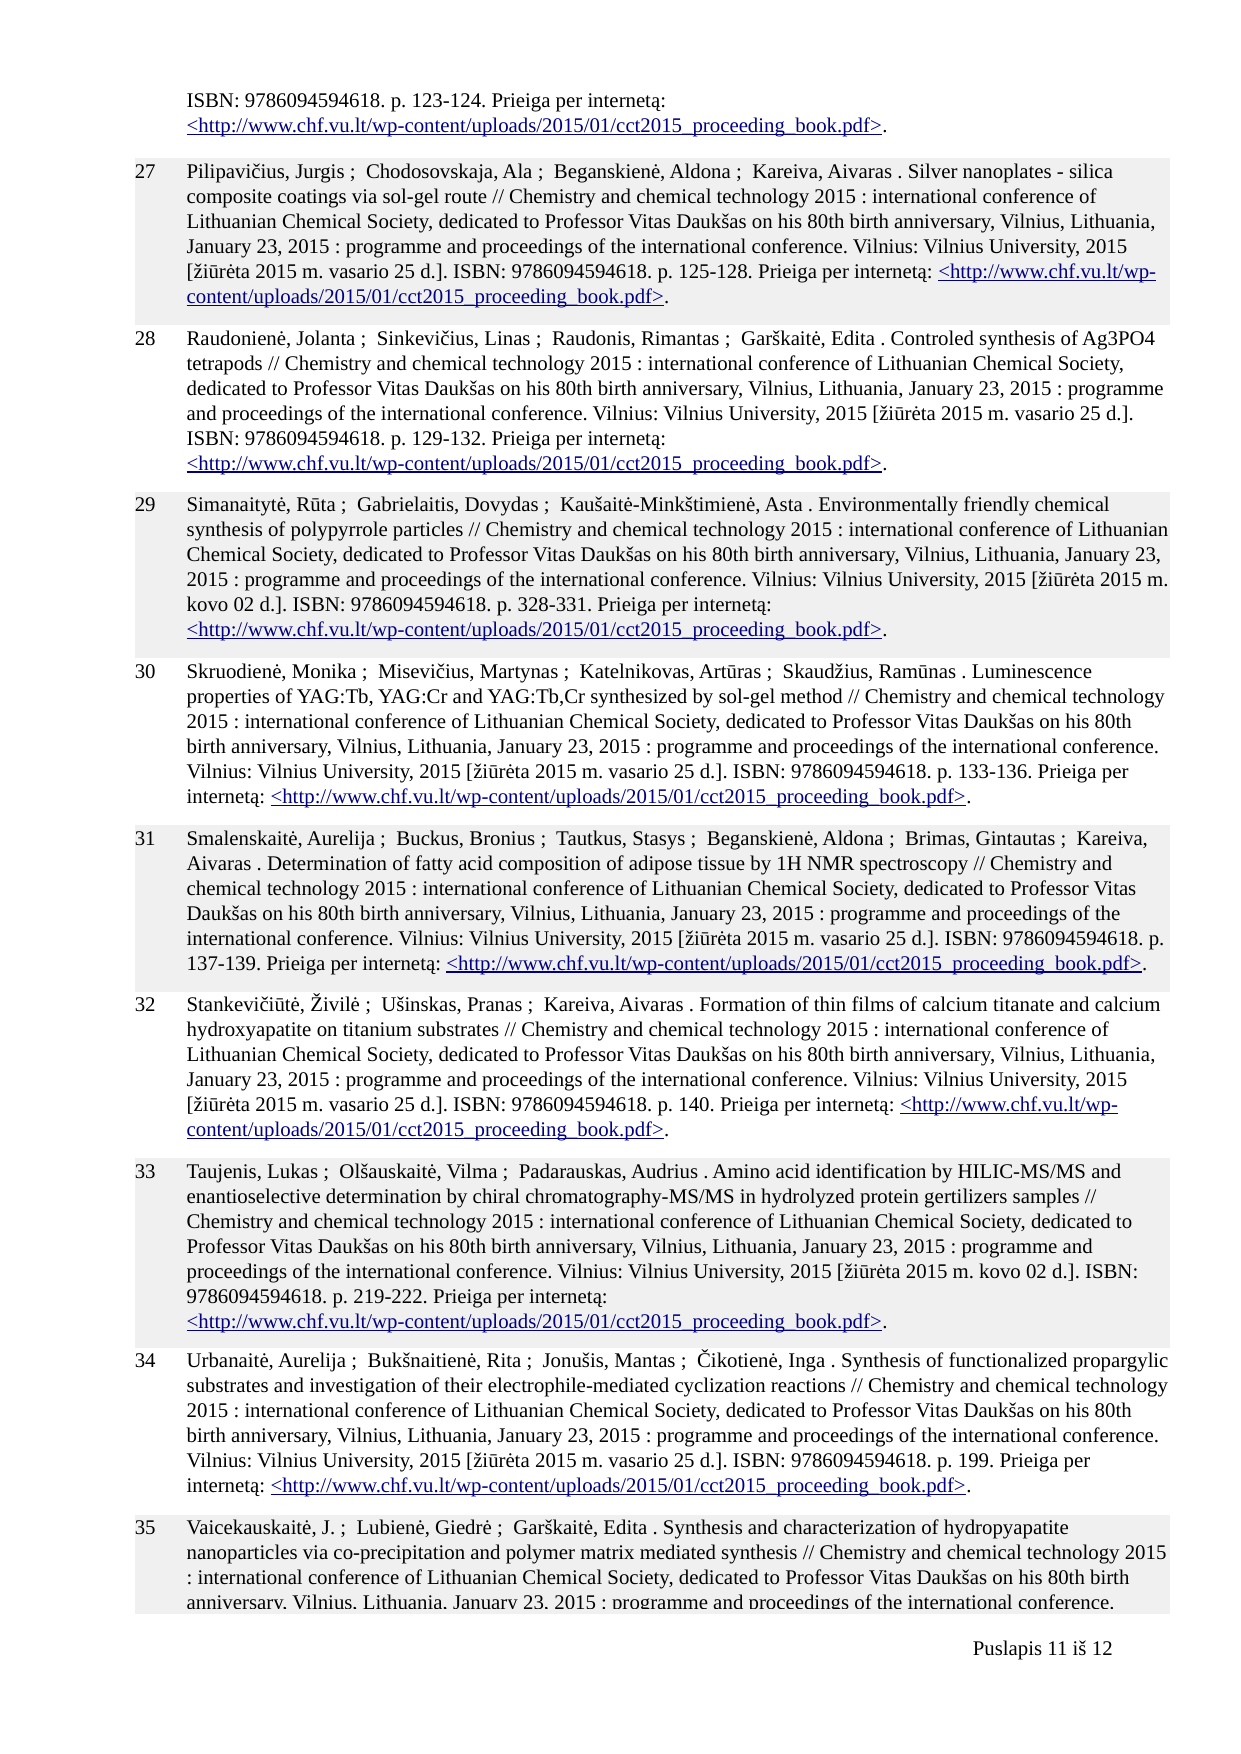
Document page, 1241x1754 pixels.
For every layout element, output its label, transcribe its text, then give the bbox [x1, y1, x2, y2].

table_cell [1170, 1615, 1228, 1635]
table_cell [135, 1615, 920, 1635]
table_cell [1170, 88, 1228, 158]
table_cell [1170, 325, 1228, 492]
table_cell [0, 158, 134, 325]
table_header 33 [135, 1158, 186, 1348]
table_cell [1170, 158, 1228, 325]
table_header 35 [135, 1515, 186, 1614]
table_cell [0, 1348, 134, 1514]
table_cell [1170, 492, 1228, 658]
table_header 27 [135, 158, 186, 325]
table_cell [186, 1608, 1170, 1614]
table_header 32 [135, 992, 186, 1158]
table_header 31 [135, 825, 186, 992]
table_header Urbanaitė, Aurelija ; Bukšnaitienė, Rita ; Jonušis, Mantas ; Čikotienė, Inga . Synthesis of functionalized propargylic substrates and investigation of their electrophile-mediated cyclization reactions // Chemistry and chemical technology 2015 : international conference of Lithuanian Chemical Society, dedicated to Professor Vitas Daukšas on his 80th birth anniversary, Vilnius, Lithuania, January 23, 2015 : programme and proceedings of the international conference. Vilnius: Vilnius University, 2015 [žiūrėta 2015 m. vasario 25 d.]. ISBN: 9786094594618. p. 199. Prieiga per internetą: <http://www.chf.vu.lt/wp-content/uploads/2015/01/cct2015_proceeding_book.pdf>. [186, 1348, 1170, 1514]
table_cell [0, 1515, 134, 1614]
table_cell [1170, 0, 1228, 87]
table_header 28 [135, 325, 186, 492]
table_header Taujenis, Lukas ; Olšauskaitė, Vilma ; Padarauskas, Audrius . Amino acid identification by HILIC-MS/MS and enantioselective determination by chiral chromatography-MS/MS in hydrolyzed protein gertilizers samples // Chemistry and chemical technology 2015 : international conference of Lithuanian Chemical Society, dedicated to Professor Vitas Daukšas on his 80th birth anniversary, Vilnius, Lithuania, January 23, 2015 : programme and proceedings of the international conference. Vilnius: Vilnius University, 2015 [žiūrėta 2015 m. kovo 02 d.]. ISBN: 9786094594618. p. 219-222. Prieiga per internetą: <http://www.chf.vu.lt/wp-content/uploads/2015/01/cct2015_proceeding_book.pdf>. [186, 1158, 1170, 1348]
table_header ISBN: 9786094594618. p. 123-124. Prieiga per internetą: <http://www.chf.vu.lt/wp-content/uploads/2015/01/cct2015_proceeding_book.pdf>. [186, 88, 1170, 158]
table_cell [0, 1615, 134, 1635]
table_cell [135, 1635, 920, 1667]
table_header Vaicekauskaitė, J. ; Lubienė, Giedrė ; Garškaitė, Edita . Synthesis and characterization of hydropyapatite nanoparticles via co-precipitation and polymer matrix mediated synthesis // Chemistry and chemical technology 2015 : international conference of Lithuanian Chemical Society, dedicated to Professor Vitas Daukšas on his 80th birth anniversary, Vilnius, Lithuania, January 23, 2015 : programme and proceedings of the international conference. [186, 1515, 1170, 1608]
table_header 30 [135, 658, 186, 825]
table_cell [1170, 992, 1228, 1158]
table_header Smalenskaitė, Aurelija ; Buckus, Bronius ; Tautkus, Stasys ; Beganskienė, Aldona ; Brimas, Gintautas ; Kareiva, Aivaras . Determination of fatty acid composition of adipose tissue by 1H NMR spectroscopy // Chemistry and chemical technology 2015 : international conference of Lithuanian Chemical Society, dedicated to Professor Vitas Daukšas on his 80th birth anniversary, Vilnius, Lithuania, January 23, 2015 : programme and proceedings of the international conference. Vilnius: Vilnius University, 2015 [žiūrėta 2015 m. vasario 25 d.]. ISBN: 9786094594618. p. 137-139. Prieiga per internetą: <http://www.chf.vu.lt/wp-content/uploads/2015/01/cct2015_proceeding_book.pdf>. [186, 825, 1170, 992]
table_cell 12 [1086, 1635, 1170, 1667]
table_cell [1170, 1158, 1228, 1348]
table_cell [0, 325, 134, 492]
table_cell [1170, 825, 1228, 992]
table_header 34 [135, 1348, 186, 1514]
table_cell [0, 825, 134, 992]
table_cell Puslapis 11 iš [920, 1635, 1086, 1667]
table_cell [0, 992, 134, 1158]
table_cell [1170, 1635, 1228, 1667]
table_cell [920, 1615, 1086, 1635]
table_header Skruodienė, Monika ; Misevičius, Martynas ; Katelnikovas, Artūras ; Skaudžius, Ramūnas . Luminescence properties of YAG:Tb, YAG:Cr and YAG:Tb,Cr synthesized by sol-gel method // Chemistry and chemical technology 2015 : international conference of Lithuanian Chemical Society, dedicated to Professor Vitas Daukšas on his 80th birth anniversary, Vilnius, Lithuania, January 23, 2015 : programme and proceedings of the international conference. Vilnius: Vilnius University, 2015 [žiūrėta 2015 m. vasario 25 d.]. ISBN: 9786094594618. p. 133-136. Prieiga per internetą: <http://www.chf.vu.lt/wp-content/uploads/2015/01/cct2015_proceeding_book.pdf>. [186, 658, 1170, 825]
table_cell [1086, 1615, 1170, 1635]
table_cell [135, 0, 920, 87]
table_cell [0, 88, 134, 158]
table_header [135, 88, 186, 158]
table_cell [0, 658, 134, 825]
table_cell [1086, 0, 1170, 87]
table_cell [0, 1635, 134, 1667]
table_header 29 [135, 492, 186, 658]
table_cell [0, 0, 134, 87]
table_cell [1170, 1348, 1228, 1514]
table_header Simanaitytė, Rūta ; Gabrielaitis, Dovydas ; Kaušaitė-Minkštimienė, Asta . Environmentally friendly chemical synthesis of polypyrrole particles // Chemistry and chemical technology 2015 : international conference of Lithuanian Chemical Society, dedicated to Professor Vitas Daukšas on his 80th birth anniversary, Vilnius, Lithuania, January 23, 2015 : programme and proceedings of the international conference. Vilnius: Vilnius University, 2015 [žiūrėta 2015 m. kovo 02 d.]. ISBN: 9786094594618. p. 328-331. Prieiga per internetą: <http://www.chf.vu.lt/wp-content/uploads/2015/01/cct2015_proceeding_book.pdf>. [186, 492, 1170, 658]
table_cell [0, 1158, 134, 1348]
table_header Pilipavičius, Jurgis ; Chodosovskaja, Ala ; Beganskienė, Aldona ; Kareiva, Aivaras . Silver nanoplates - silica composite coatings via sol-gel route // Chemistry and chemical technology 2015 : international conference of Lithuanian Chemical Society, dedicated to Professor Vitas Daukšas on his 80th birth anniversary, Vilnius, Lithuania, January 23, 2015 : programme and proceedings of the international conference. Vilnius: Vilnius University, 2015 [žiūrėta 2015 m. vasario 25 d.]. ISBN: 9786094594618. p. 125-128. Prieiga per internetą: <http://www.chf.vu.lt/wp-content/uploads/2015/01/cct2015_proceeding_book.pdf>. [186, 158, 1170, 325]
table_header Raudonienė, Jolanta ; Sinkevičius, Linas ; Raudonis, Rimantas ; Garškaitė, Edita . Controled synthesis of Ag3PO4 tetrapods // Chemistry and chemical technology 2015 : international conference of Lithuanian Chemical Society, dedicated to Professor Vitas Daukšas on his 80th birth anniversary, Vilnius, Lithuania, January 23, 2015 : programme and proceedings of the international conference. Vilnius: Vilnius University, 2015 [žiūrėta 2015 m. vasario 25 d.]. ISBN: 9786094594618. p. 129-132. Prieiga per internetą: <http://www.chf.vu.lt/wp-content/uploads/2015/01/cct2015_proceeding_book.pdf>. [186, 325, 1170, 492]
table_cell [920, 0, 1086, 87]
table_cell [1170, 658, 1228, 825]
table_cell [0, 492, 134, 658]
table_header Stankevičiūtė, Živilė ; Ušinskas, Pranas ; Kareiva, Aivaras . Formation of thin films of calcium titanate and calcium hydroxyapatite on titanium substrates // Chemistry and chemical technology 2015 : international conference of Lithuanian Chemical Society, dedicated to Professor Vitas Daukšas on his 80th birth anniversary, Vilnius, Lithuania, January 23, 2015 : programme and proceedings of the international conference. Vilnius: Vilnius University, 2015 [žiūrėta 2015 m. vasario 25 d.]. ISBN: 9786094594618. p. 140. Prieiga per internetą: <http://www.chf.vu.lt/wp-content/uploads/2015/01/cct2015_proceeding_book.pdf>. [186, 992, 1170, 1158]
table_cell [1170, 1515, 1228, 1614]
